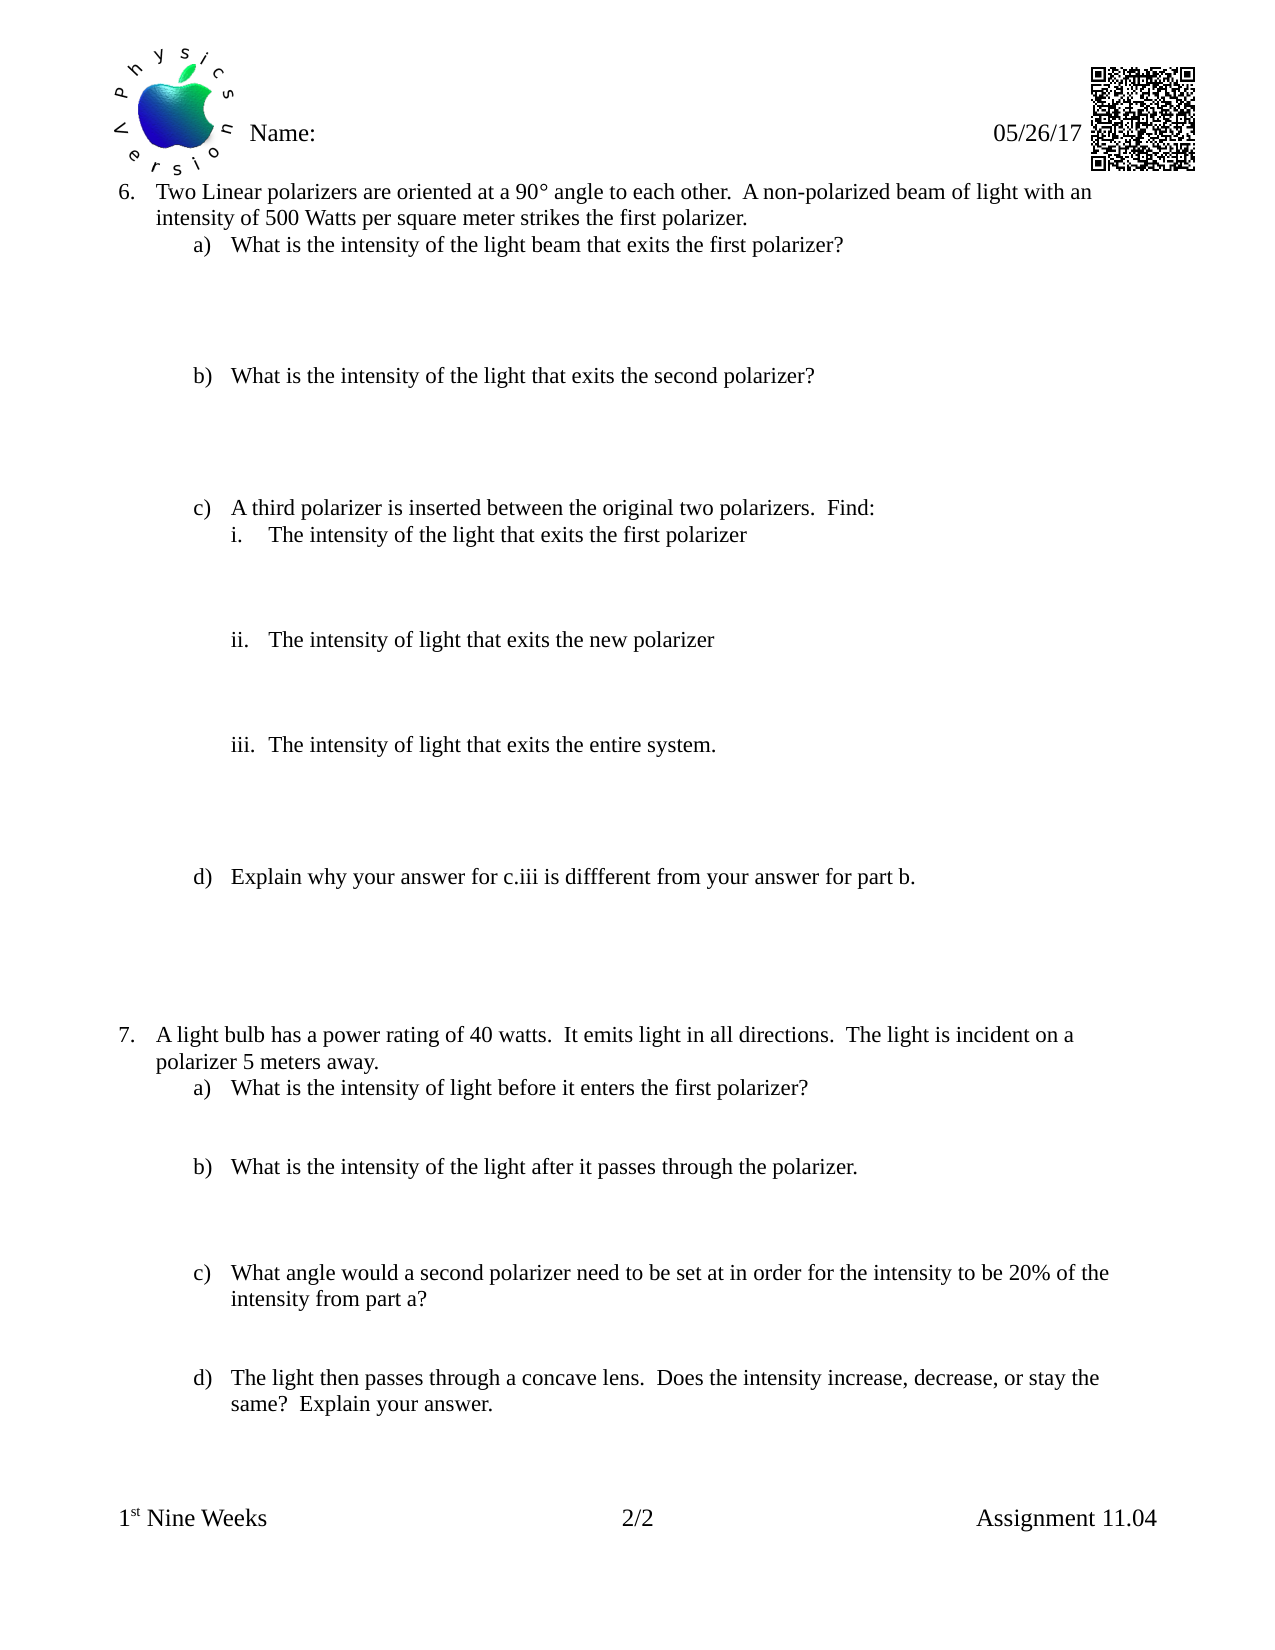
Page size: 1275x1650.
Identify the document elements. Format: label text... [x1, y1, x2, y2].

list What is the intensity of the light after it passes through the polarizer. [193, 1153, 1157, 1179]
list The intensity of light that exits the entire system. [231, 732, 1157, 758]
picture [1082, 58, 1203, 179]
list What angle would a second polarizer need to be set at in order for the intensity to be 20% of the intensity from part a? [193, 1259, 1157, 1311]
list Explain why your answer for c.iii is diffferent from your answer for part b. [193, 863, 1157, 890]
list A third polarizer is inserted between the original two polarizers. Find: [193, 494, 1157, 521]
list Two Linear polarizers are oriented at a 90° angle to each other. A non-polarized beam of light with an intensity of 500 Watts per square meter strikes the first polarizer. [118, 176, 1157, 231]
list The intensity of the light that exits the first polarizer [231, 521, 1157, 547]
list What is the intensity of the light beam that exits the first polarizer? [193, 231, 1157, 257]
list The intensity of light that exits the new polarizer [231, 626, 1157, 652]
list A light bulb has a power rating of 40 watts. It emits light in all directions. The light is incident on a polarizer 5 meters away. [118, 1021, 1157, 1074]
list What is the intensity of light before it enters the first polarizer? [193, 1074, 1157, 1101]
list The light then passes through a concave lens. Does the intensity increase, decrease, or stay the same? Explain your answer. [193, 1364, 1157, 1417]
picture [113, 48, 234, 176]
list What is the intensity of the light that exits the second polarizer? [193, 363, 1157, 389]
